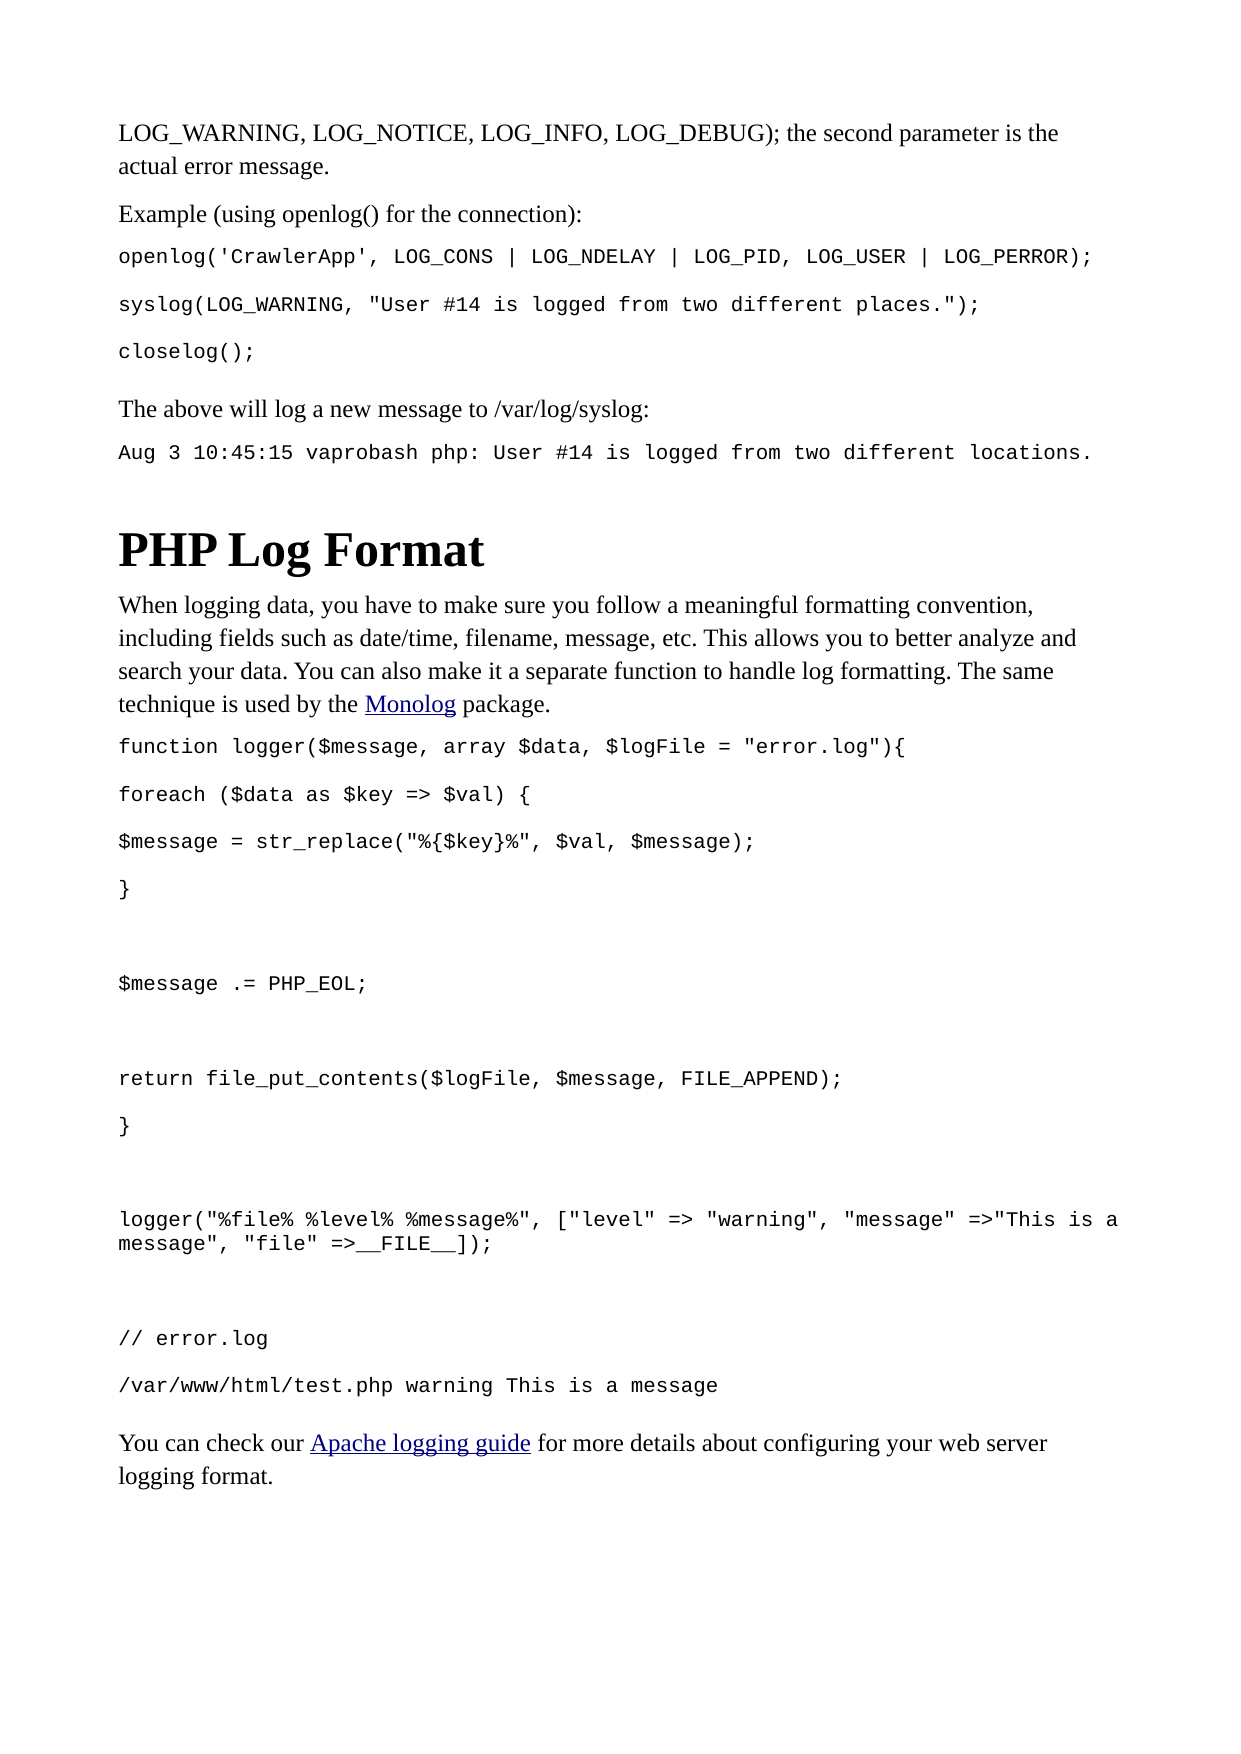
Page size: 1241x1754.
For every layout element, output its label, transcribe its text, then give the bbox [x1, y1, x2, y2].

text LOG_WARNING, LOG_NOTICE, LOG_INFO, LOG_DEBUG); the second parameter is the actual error message. [118, 118, 1122, 180]
text foreach ($data as $key => $val) { [118, 784, 1122, 807]
text You can check our Apache logging guide for more details about configuring your web server logging format. [118, 1428, 1122, 1490]
text logger("%file% %level% %message%", ["level" => "warning", "message" =>"This is a message", "file" =>__FILE__]); [118, 1209, 1122, 1257]
text } [118, 1115, 1122, 1138]
text closelog(); [118, 341, 1122, 364]
subtitle PHP Log Format [118, 520, 1122, 577]
text } [118, 878, 1122, 902]
text The above will log a new message to /var/log/syslog: [118, 394, 1122, 423]
text /var/www/html/test.php warning This is a message [118, 1375, 1122, 1398]
text return file_put_contents($logFile, $message, FILE_APPEND); [118, 1067, 1122, 1091]
text function logger($message, array $data, $logFile = "error.log"){ [118, 736, 1122, 760]
text Example (using openlog() for the connection): [118, 199, 1122, 227]
text syslog(LOG_WARNING, "User #14 is logged from two different places."); [118, 294, 1122, 317]
text $message .= PHP_EOL; [118, 973, 1122, 997]
text Aug 3 10:45:15 vaprobash php: User #14 is logged from two different locations. [118, 442, 1122, 465]
text // error.log [118, 1328, 1122, 1351]
text openlog('CrawlerApp', LOG_CONS | LOG_NDELAY | LOG_PID, LOG_USER | LOG_PERROR); [118, 246, 1122, 270]
text $message = str_replace("%{$key}%", $val, $message); [118, 831, 1122, 855]
text When logging data, you have to make sure you follow a meaningful formatting convention, including fields such as date/time, filename, message, etc. This allows you to better analyze and search your data. You can also make it a separate function to handle log formatting. The same technique is used by the Monolog package. [118, 590, 1122, 718]
